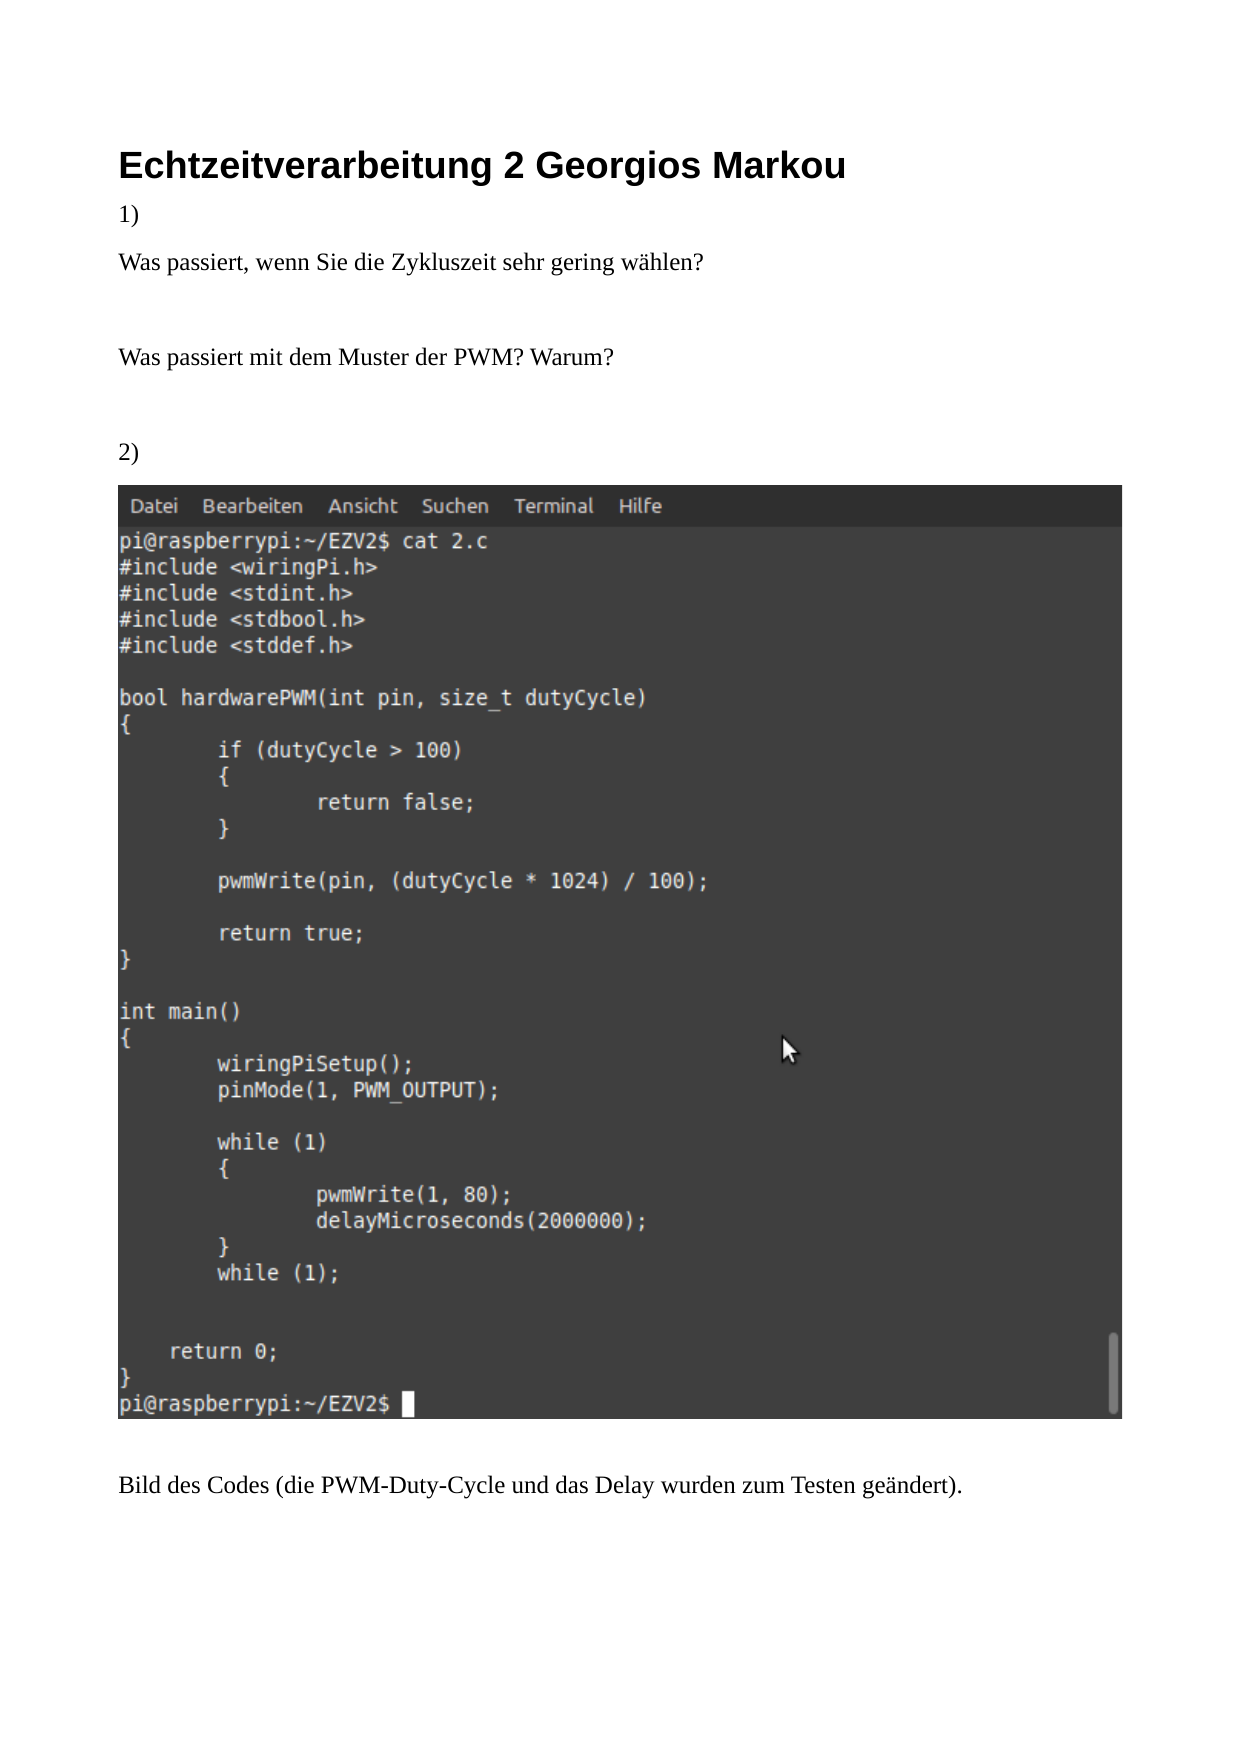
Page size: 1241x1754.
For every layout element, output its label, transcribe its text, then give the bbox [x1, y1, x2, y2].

text 1) [118, 199, 1122, 228]
text Was passiert mit dem Muster der PWM? Warum? [118, 342, 1122, 371]
subtitle Echtzeitverarbeitung 2 Georgios Markou [118, 143, 1122, 187]
text Was passiert, wenn Sie die Zykluszeit sehr gering wählen? [118, 247, 1122, 276]
text 2) [118, 437, 1122, 466]
picture [118, 485, 1123, 1419]
text Bild des Codes (die PWM-Duty-Cycle und das Delay wurden zum Testen geändert). [118, 1470, 1122, 1499]
